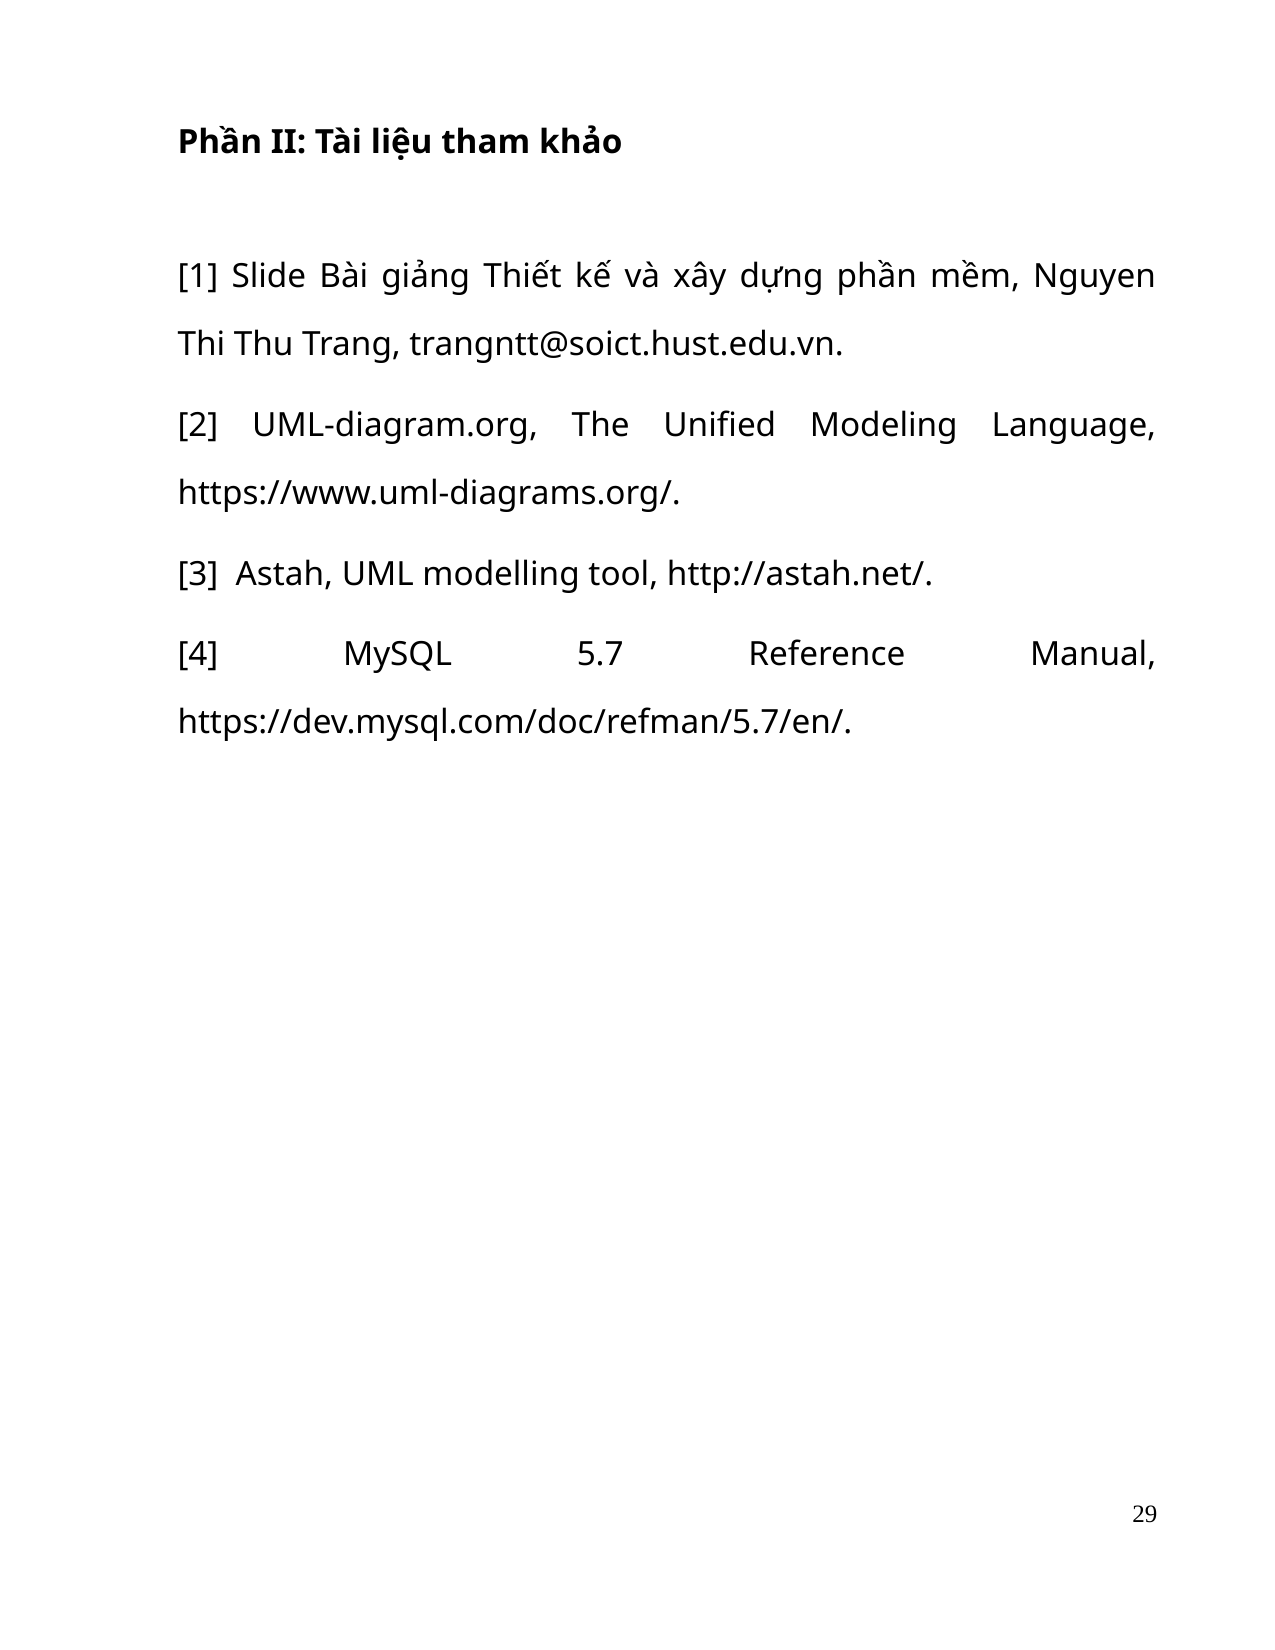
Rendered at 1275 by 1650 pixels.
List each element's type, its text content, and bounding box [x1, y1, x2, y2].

text Phần II: Tài liệu tham khảo [177, 118, 1157, 163]
text [4] MySQL 5.7 Reference Manual, https://dev.mysql.com/doc/refman/5.7/en/. [177, 630, 1157, 744]
text [1] Slide Bài giảng Thiết kế và xây dựng phần mềm, Nguyen Thi Thu Trang, trangntt@soict.hust.edu.vn. [177, 252, 1157, 366]
text [2] UML-diagram.org, The Unified Modeling Language, https://www.uml-diagrams.org/. [177, 401, 1157, 514]
text [3] Astah, UML modelling tool, http://astah.net/. [177, 549, 1157, 595]
